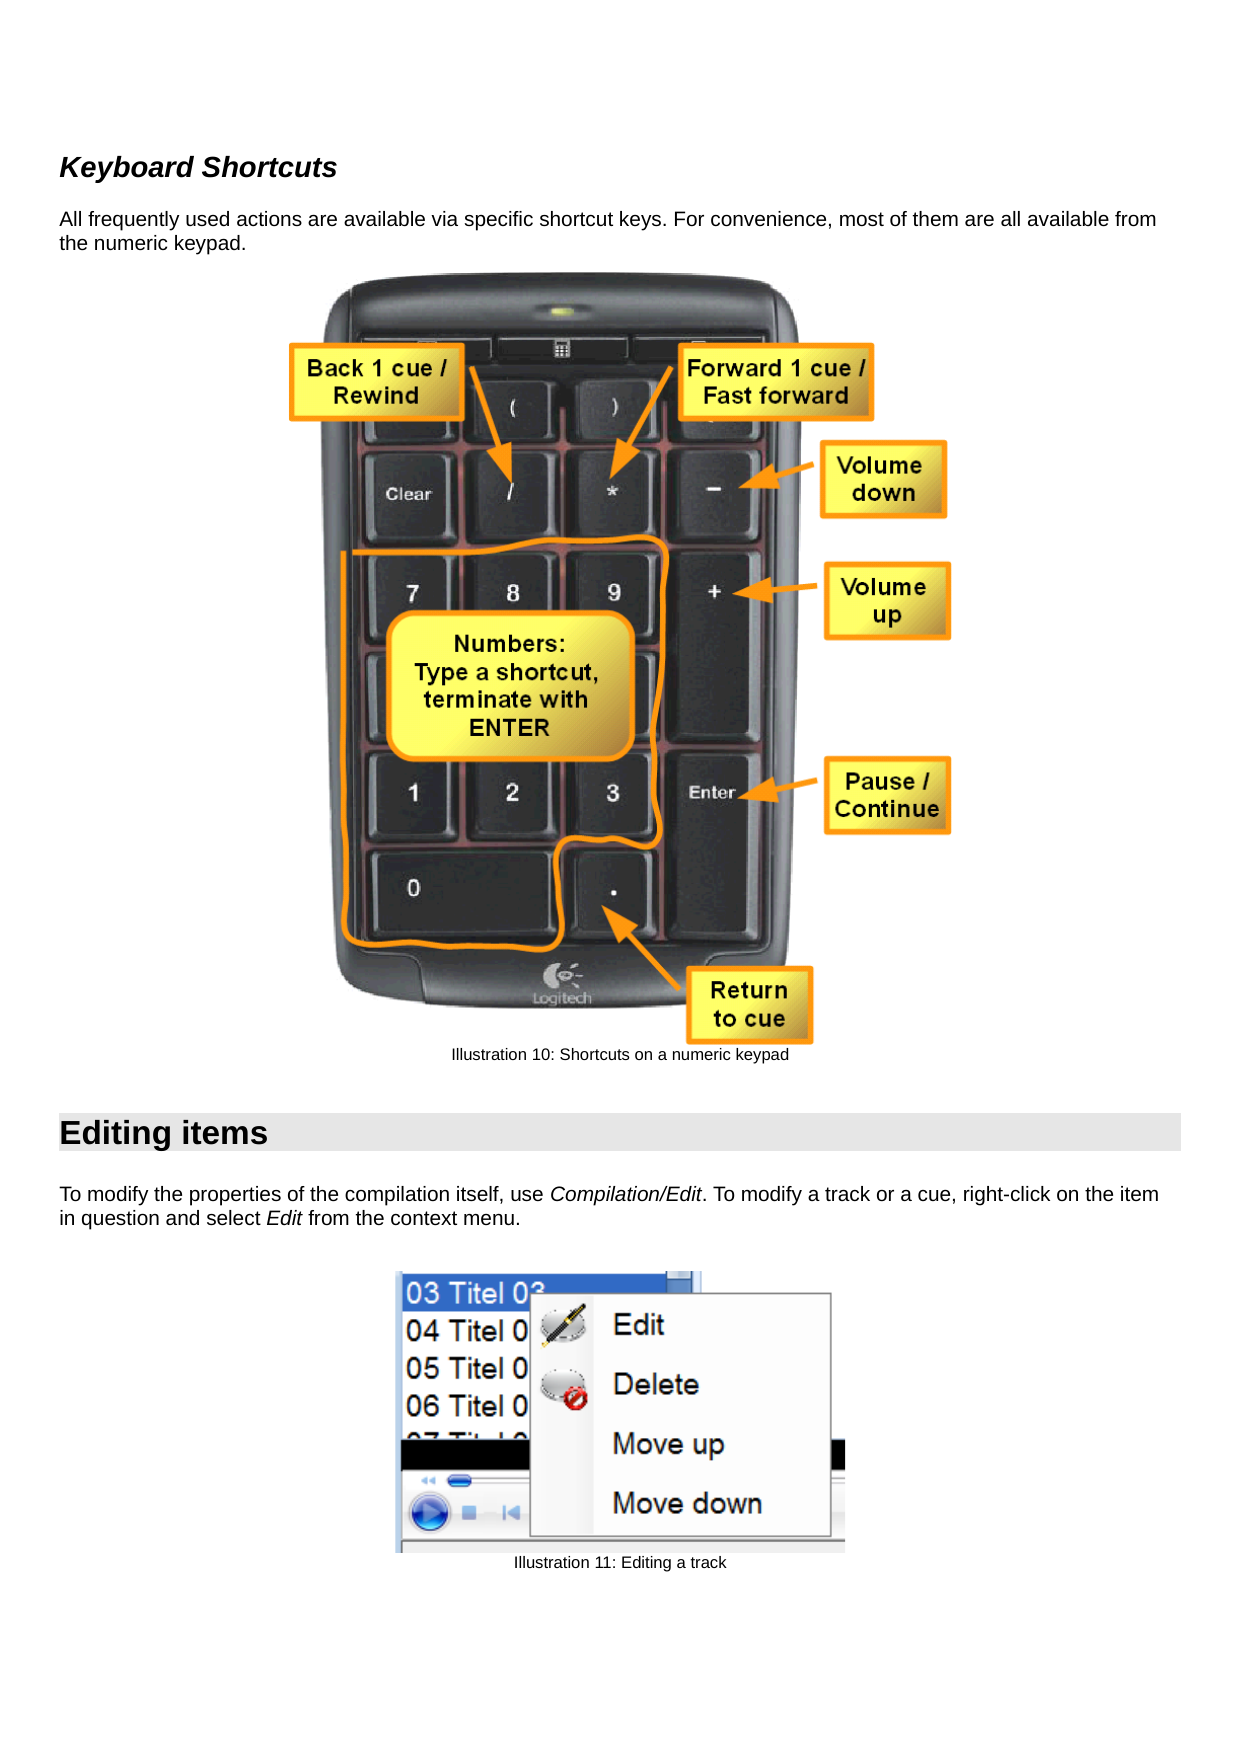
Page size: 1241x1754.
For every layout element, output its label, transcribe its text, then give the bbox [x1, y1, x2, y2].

text To modify the properties of the compilation itself, use Compilation/Edit. To modify a track or a cue, right-click on the item in question and select Edit from the context menu. [59, 1182, 1181, 1229]
subtitle Editing items [59, 1113, 1181, 1151]
text Illustration 11: Editing a track [395, 1553, 845, 1572]
picture [395, 1271, 846, 1553]
picture [288, 272, 952, 1045]
text All frequently used actions are available via specific shortcut keys. For convenience, most of them are all available from the numeric keypad. [59, 207, 1181, 255]
subtitle Keyboard Shortcuts [59, 150, 1181, 183]
text Illustration 10: Shortcuts on a numeric keypad [289, 1045, 951, 1064]
